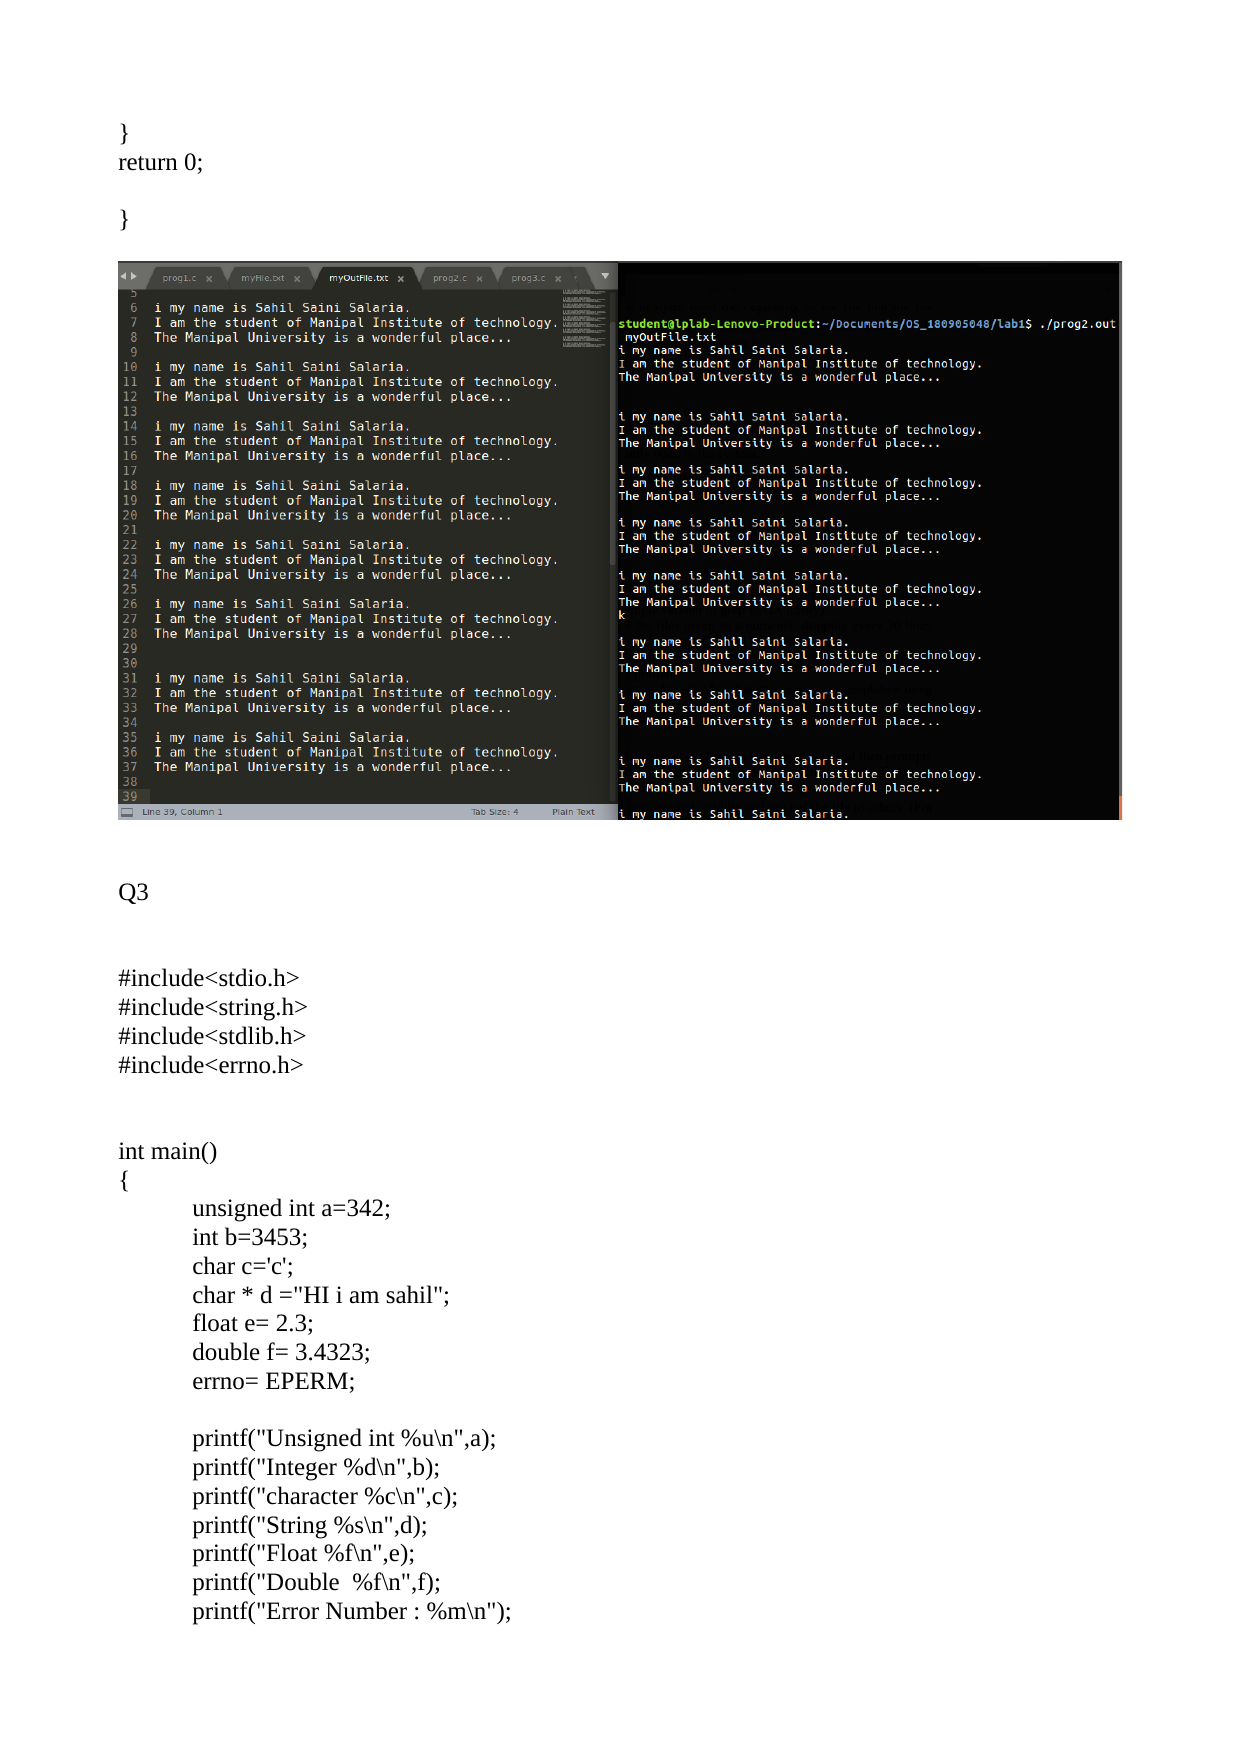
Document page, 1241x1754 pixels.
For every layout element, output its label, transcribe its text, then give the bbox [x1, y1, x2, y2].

text char c='c'; [118, 1251, 1122, 1280]
text float e= 2.3; [118, 1308, 1122, 1337]
text printf("Error Number : %m\n"); [118, 1596, 1122, 1625]
text unsigned int a=342; [118, 1193, 1122, 1222]
text printf("Unsigned int %u\n",a); [118, 1423, 1122, 1452]
text { [118, 1165, 1122, 1193]
text printf("String %s\n",d); [118, 1510, 1122, 1538]
text int main() [118, 1136, 1122, 1165]
text printf("Float %f\n",e); [118, 1538, 1122, 1567]
text printf("Double %f\n",f); [118, 1567, 1122, 1596]
text errno= EPERM; [118, 1366, 1122, 1395]
text double f= 3.4323; [118, 1337, 1122, 1366]
text printf("character %c\n",c); [118, 1481, 1122, 1510]
text return 0; [118, 147, 1122, 176]
text #include<stdio.h> [118, 963, 1122, 992]
text } [118, 118, 1122, 147]
text #include<string.h> [118, 992, 1122, 1021]
text Q3 [118, 877, 1122, 906]
text #include<stdlib.h> [118, 1021, 1122, 1050]
text int b=3453; [118, 1222, 1122, 1251]
text char * d ="HI i am sahil"; [118, 1280, 1122, 1308]
text #include<errno.h> [118, 1050, 1122, 1078]
picture [118, 261, 1123, 820]
text } [118, 204, 1122, 233]
text printf("Integer %d\n",b); [118, 1452, 1122, 1481]
